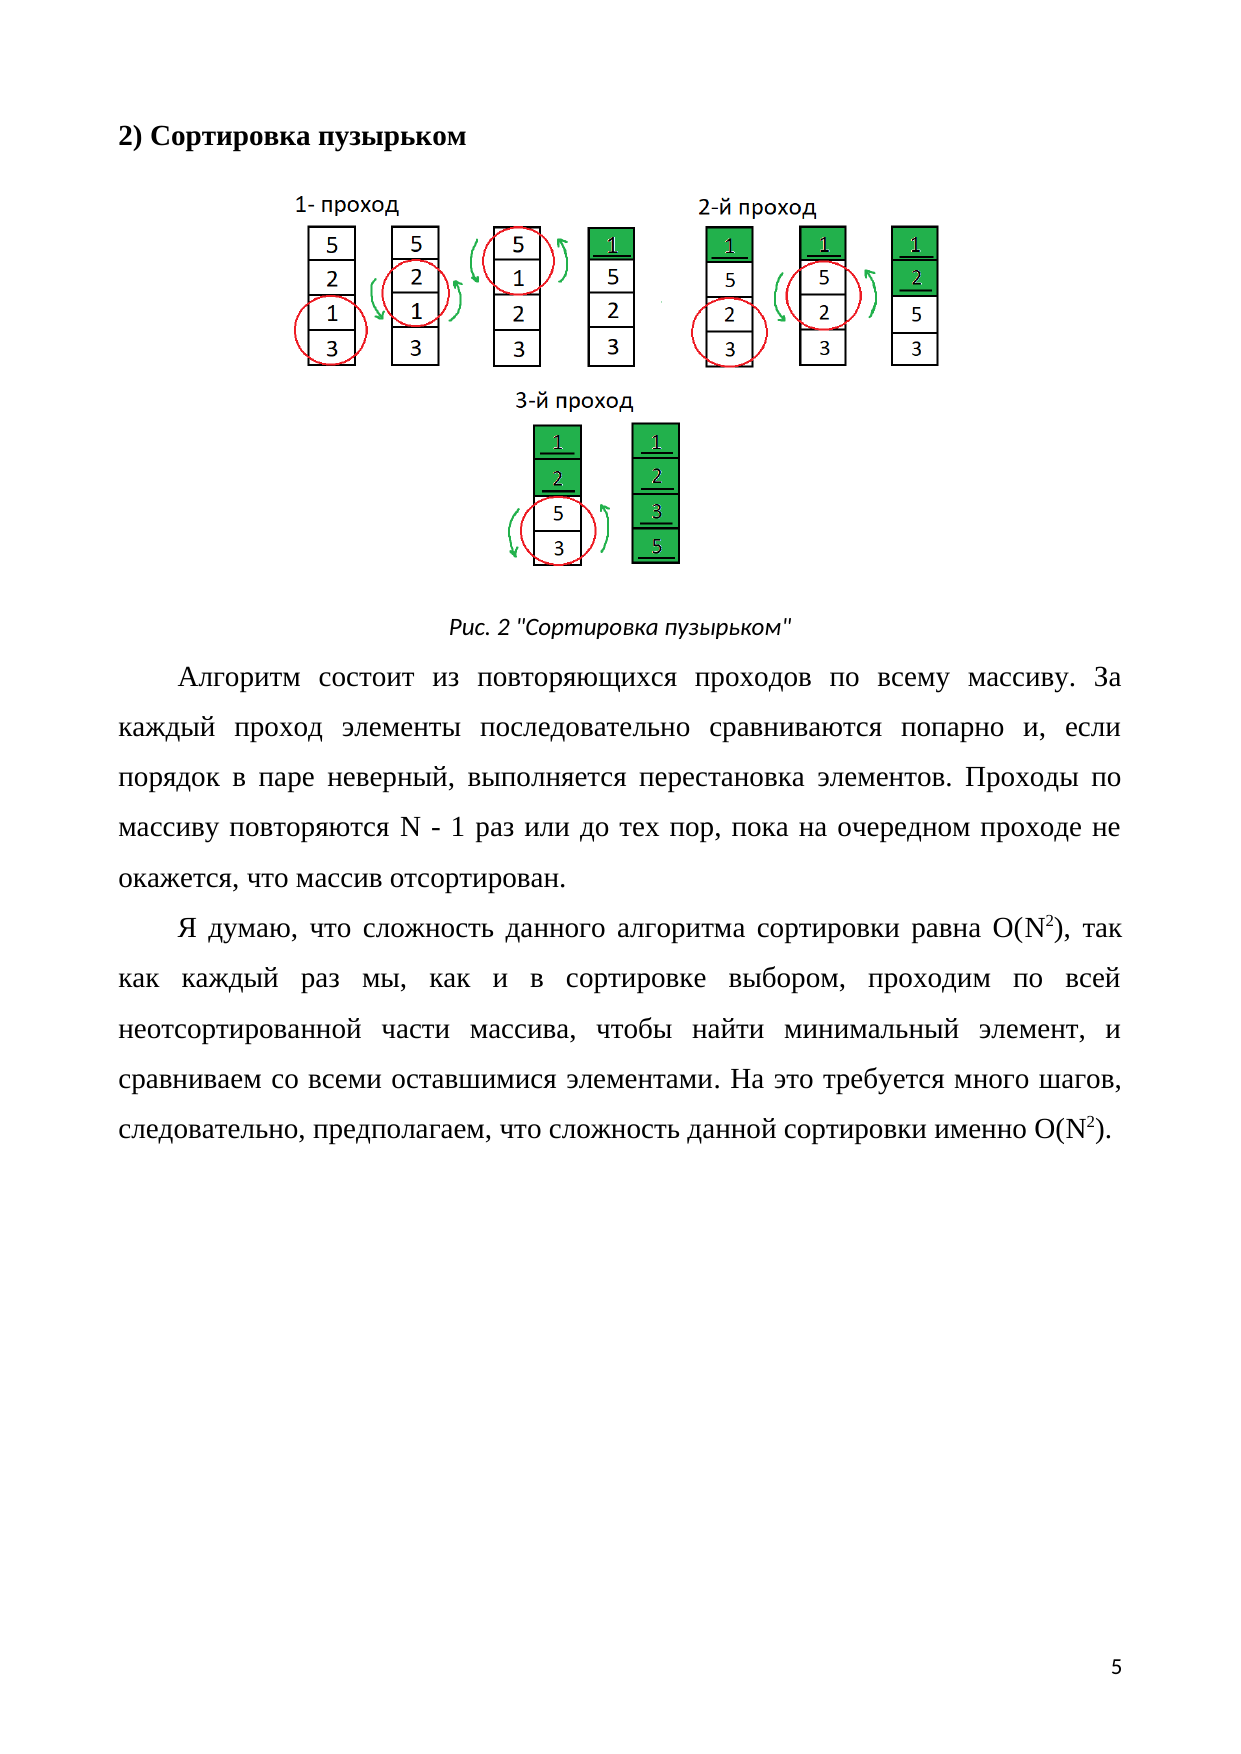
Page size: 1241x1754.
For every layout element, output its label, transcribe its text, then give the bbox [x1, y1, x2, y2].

text 2) Сортировка пузырьком [118, 118, 1122, 152]
picture [257, 181, 983, 599]
text Я думаю, что сложность данного алгоритма сортировки равна О(N2), так как каждый раз мы, как и в сортировке выбором, проходим по всей неотсортированной части массива, чтобы найти минимальный элемент, и сравниваем со всеми оставшимися элементами. На это требуется много шагов, следовательно, предполагаем, что сложность данной сортировки именно О(N2). [118, 910, 1122, 1145]
text Алгоритм состоит из повторяющихся проходов по всему массиву. За каждый проход элементы последовательно сравниваются попарно и, если порядок в паре неверный, выполняется перестановка элементов. Проходы по массиву повторяются N - 1 раз или до тех пор, пока на очередном проходе не окажется, что массив отсортирован. [118, 219, 1122, 893]
text Рис. 2 "Сортировка пузырьком" [257, 599, 983, 642]
